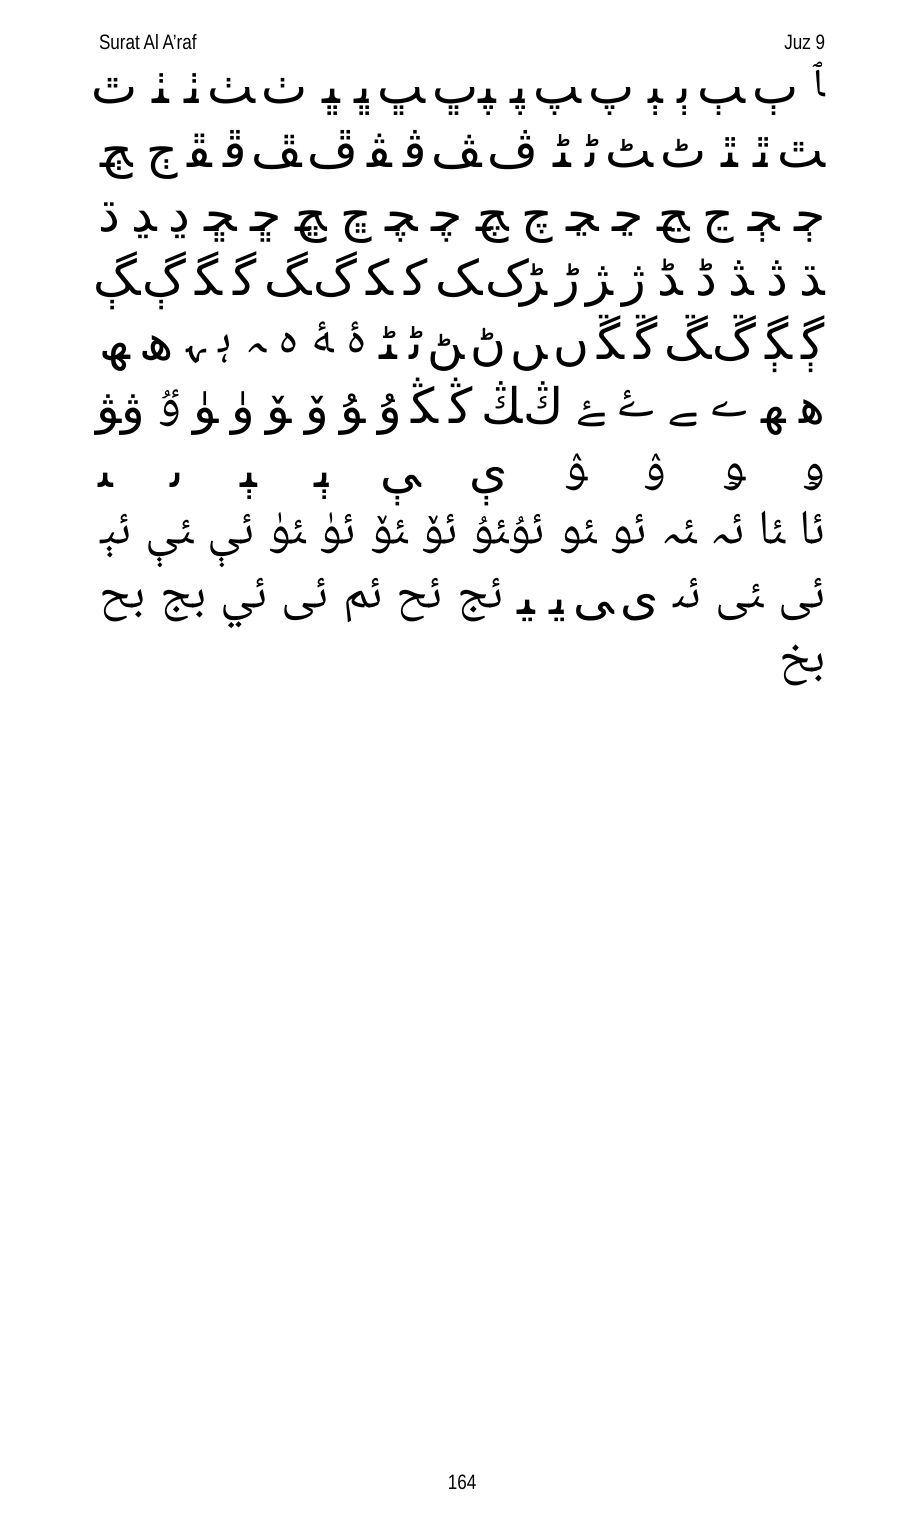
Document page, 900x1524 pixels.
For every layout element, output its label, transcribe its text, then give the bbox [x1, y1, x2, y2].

text ﭑ ﭒ ﭓ ﭔ ﭕ ﭖ ﭗ ﭘ ﭙﭚ ﭛ ﭜ ﭝ ﭞ ﭟ ﭠ ﭡ ﭢ ﭣ ﭤ ﭥ ﭦ ﭧ ﭨ ﭩ ﭪ ﭫ ﭬ ﭭ ﭮ ﭯ ﭰ ﭱ ﭲ ﭳ ﭴ ﭵ ﭶ ﭷ ﭸ ﭹ ﭺ ﭻ ﭼ ﭽ ﭾ ﭿ ﮀ ﮁ ﮂ ﮃ ﮄ ﮅ ﮆ ﮇ ﮈ ﮉ ﮊ ﮋ ﮌ ﮍﮎ ﮏ ﮐ ﮑ ﮒ ﮓ ﮔ ﮕ ﮖ ﮗ ﮘ ﮙ ﮚ ﮛ ﮜ ﮝ ﮞ ﮟ ﮠ ﮡ ﮢ ﮣ ﮤ ﮥ ﮦ ﮧ ﮨ ﮩ ﮪ ﮫ ﮬ ﮭ ﮮ ﮯ ﮰ ﮱ ﯓ ﯔ ﯕ ﯖ ﯗ ﯘ ﯙ ﯚ ﯛ ﯜ ﯝ ﯞﯟ ﯠ ﯡ ﯢ ﯣ ﯤ ﯥ ﯦ ﯧ ﯨ ﯩ [99, 60, 825, 507]
text ﯪ ﯫ ﯬ ﯭ ﯮ ﯯ ﯰﯱ ﯲ ﯳ ﯴ ﯵ ﯶ ﯷ ﯸ ﯹ ﯺ ﯻ ﯼ ﯽ ﯾ ﯿ ﰀ ﰁ ﰂ ﰃ ﰄ ﰅ ﰆ ﰇ [99, 507, 825, 698]
